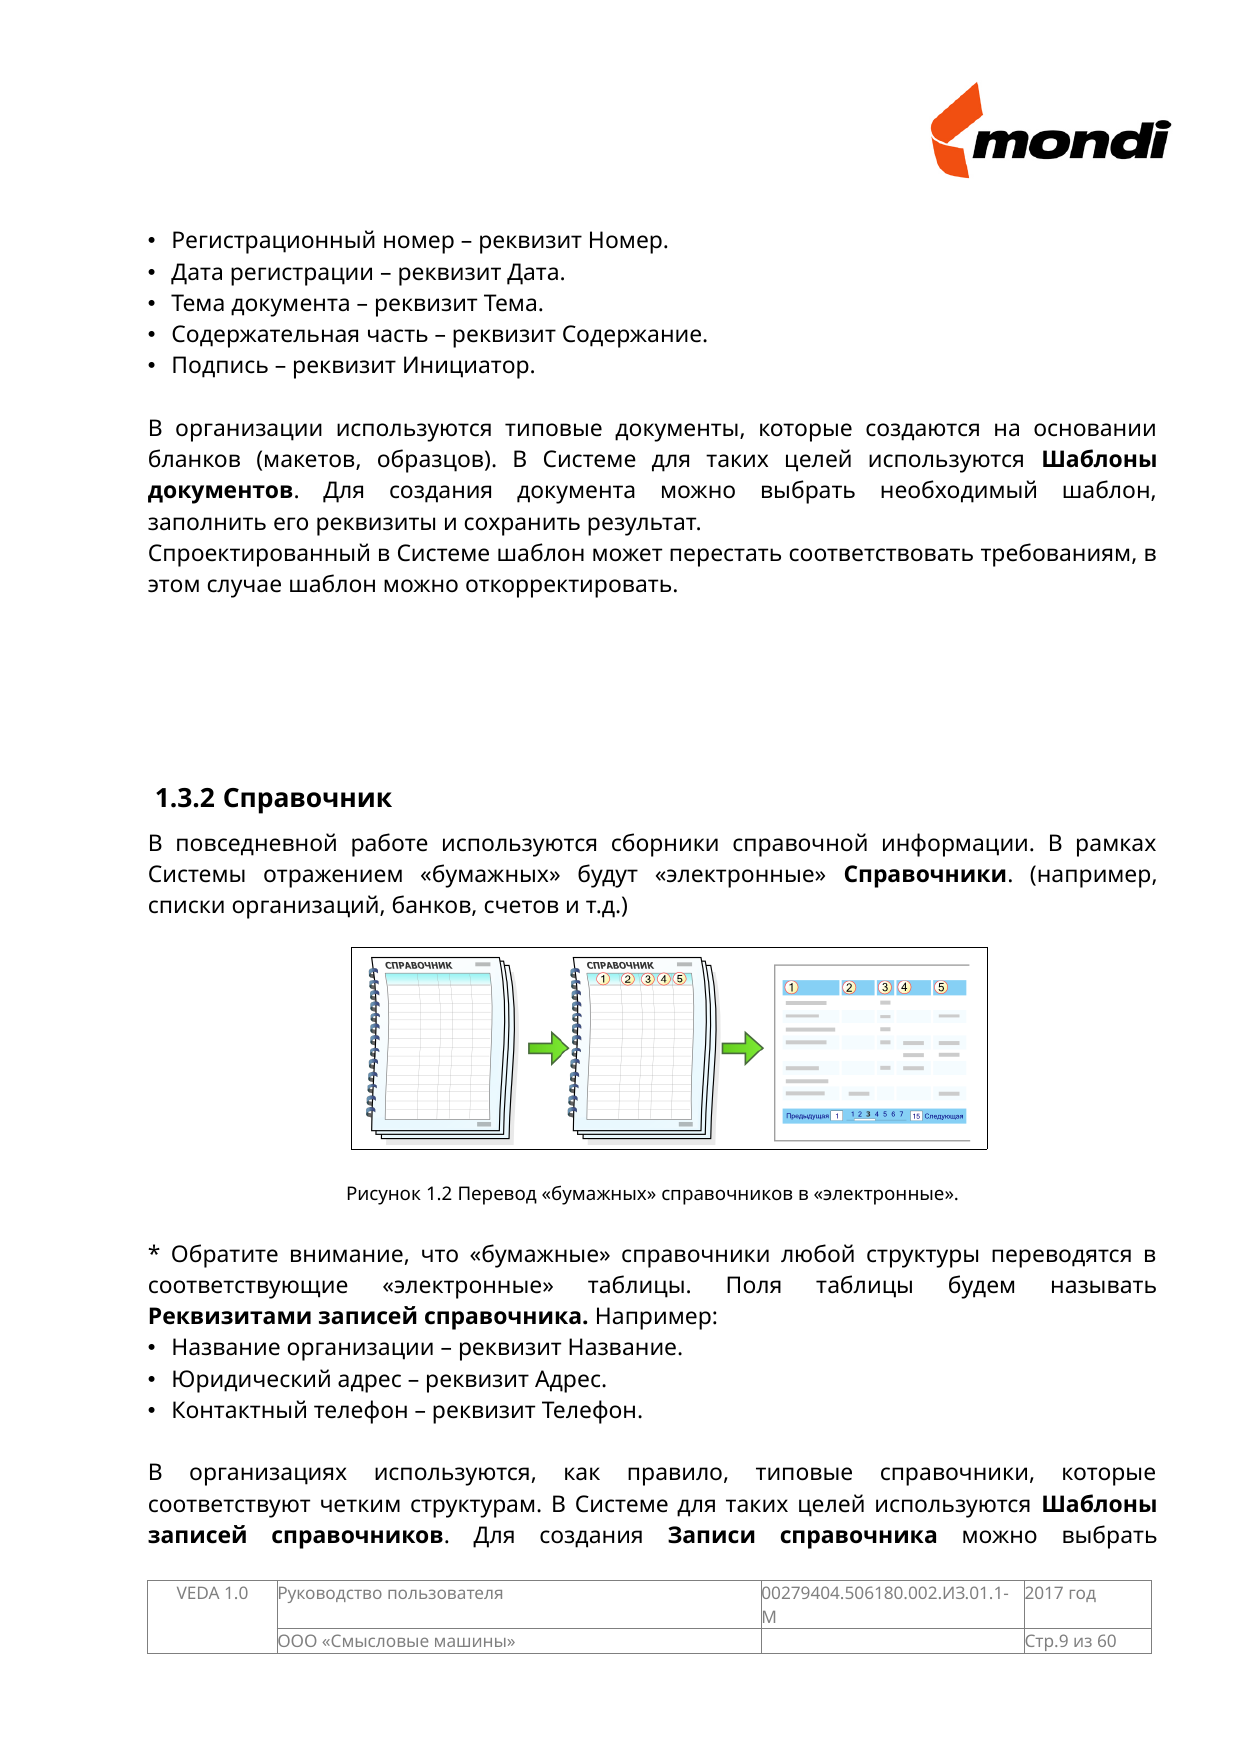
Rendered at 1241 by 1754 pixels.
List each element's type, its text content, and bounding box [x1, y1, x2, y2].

text Спроектированный в Системе шаблон может перестать соответствовать требованиям, в этом случае шаблон можно откорректировать. [148, 537, 1157, 599]
list Подпись – реквизит Инициатор. [148, 349, 1157, 381]
list Название организации – реквизит Название. [148, 1331, 1157, 1362]
list Содержательная часть – реквизит Содержание. [148, 318, 1157, 349]
list Контактный телефон – реквизит Телефон. [148, 1394, 1157, 1425]
text Рисунок 1.2 Перевод «бумажных» справочников в «электронные». [148, 1181, 1157, 1206]
text В повседневной работе используются сборники справочной информации. В рамках Системы отражением «бумажных» будут «электронные» Справочники. (например, списки организаций, банков, счетов и т.д.) [148, 827, 1157, 921]
subtitle Справочник [148, 779, 1157, 815]
list Тема документа – реквизит Тема. [148, 287, 1157, 318]
text В организации используются типовые документы, которые создаются на основании бланков (макетов, образцов). В Системе для таких целей используются Шаблоны документов. Для создания документа можно выбрать необходимый шаблон, заполнить его реквизиты и сохранить результат. [148, 412, 1157, 537]
list Дата регистрации – реквизит Дата. [148, 256, 1157, 287]
text В организациях используются, как правило, типовые справочники, которые соответствуют четким структурам. В Системе для таких целей используются Шаблоны записей справочников. Для создания Записи справочника можно выбрать [148, 1456, 1157, 1550]
text * Обратите внимание, что «бумажные» справочники любой структуры переводятся в соответствующие «электронные» таблицы. Поля таблицы будем называть Реквизитами записей справочника. Например: [148, 1237, 1157, 1331]
picture [921, 76, 1181, 188]
list Регистрационный номер – реквизит Номер. [148, 224, 1157, 256]
picture [354, 950, 984, 1147]
list Юридический адрес – реквизит Адрес. [148, 1362, 1157, 1394]
